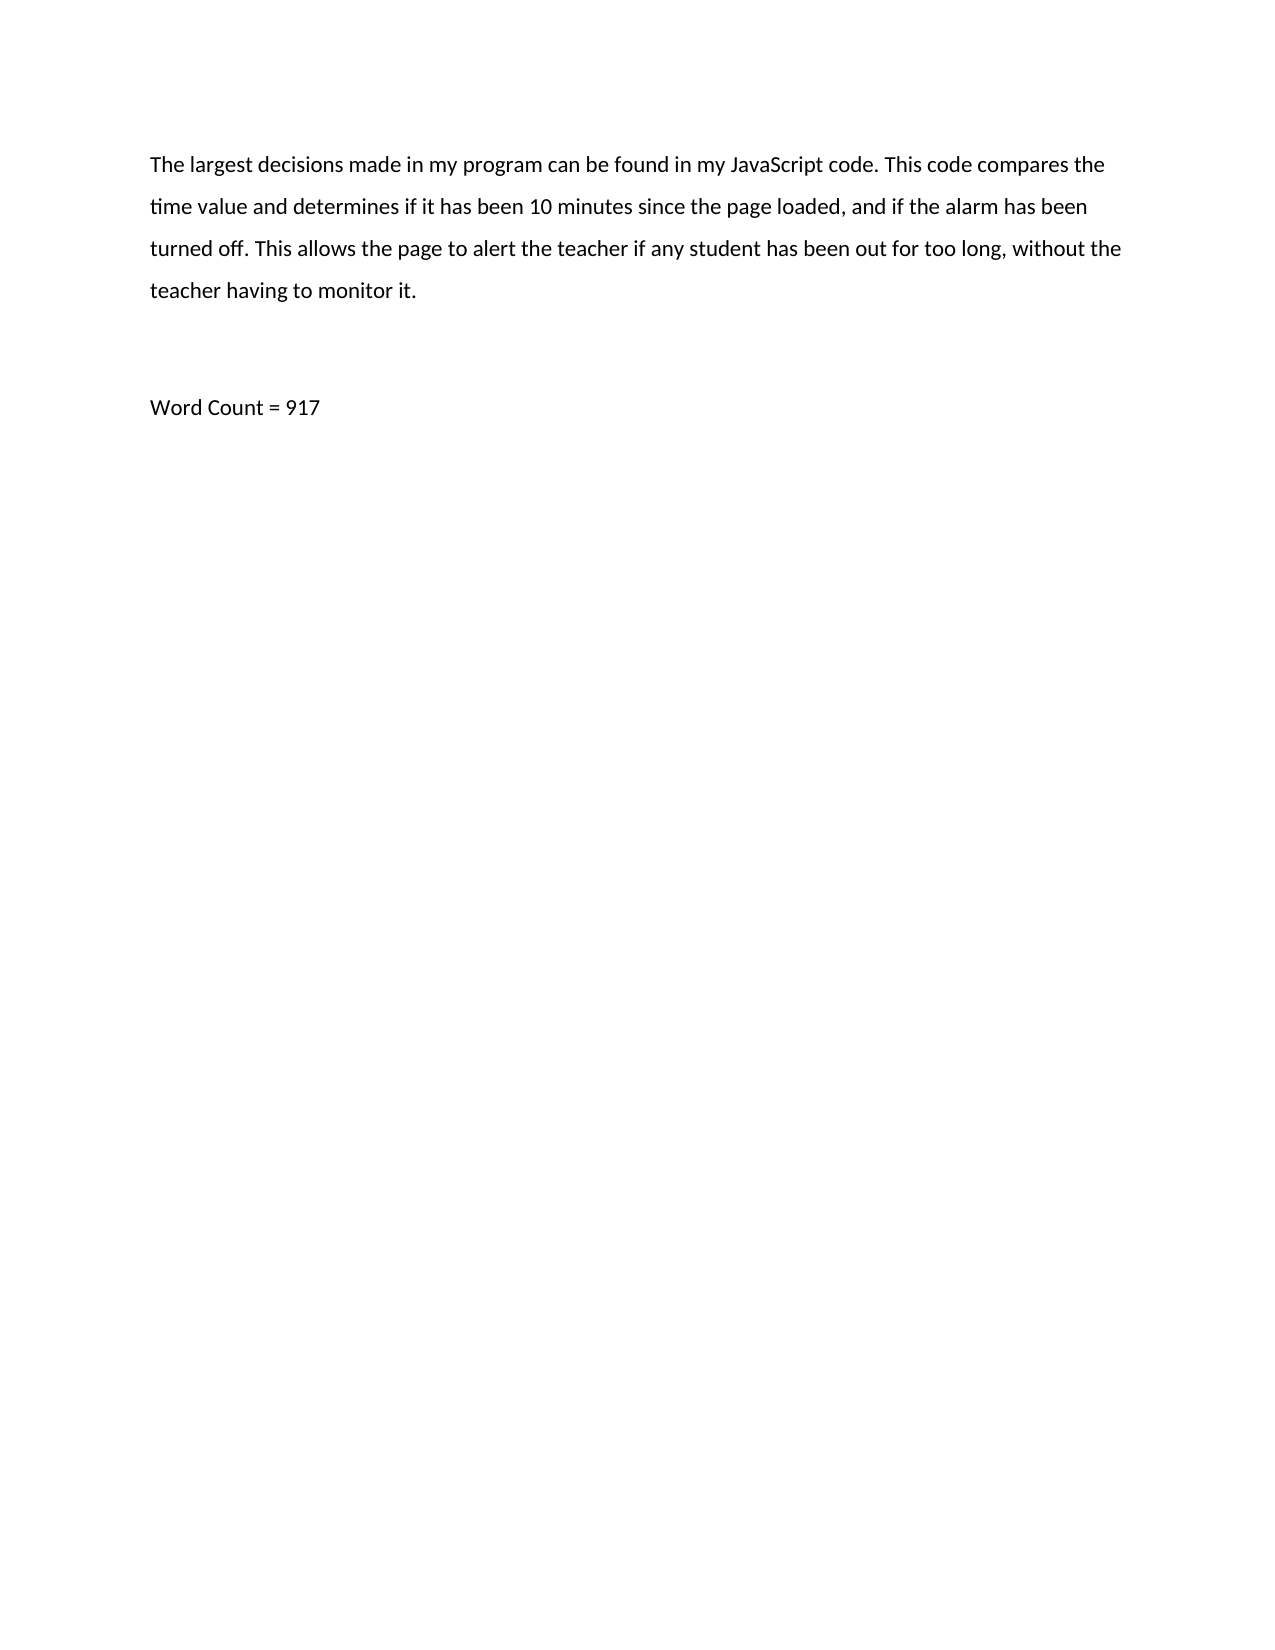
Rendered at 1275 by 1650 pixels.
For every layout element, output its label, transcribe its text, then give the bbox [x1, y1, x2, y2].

text Word Count = 917 [150, 393, 1125, 421]
text The largest decisions made in my program can be found in my JavaScript code. This code compares the time value and determines if it has been 10 minutes since the page loaded, and if the alarm has been turned off. This allows the page to alert the teacher if any student has been out for too long, without the teacher having to monitor it. [150, 150, 1125, 304]
